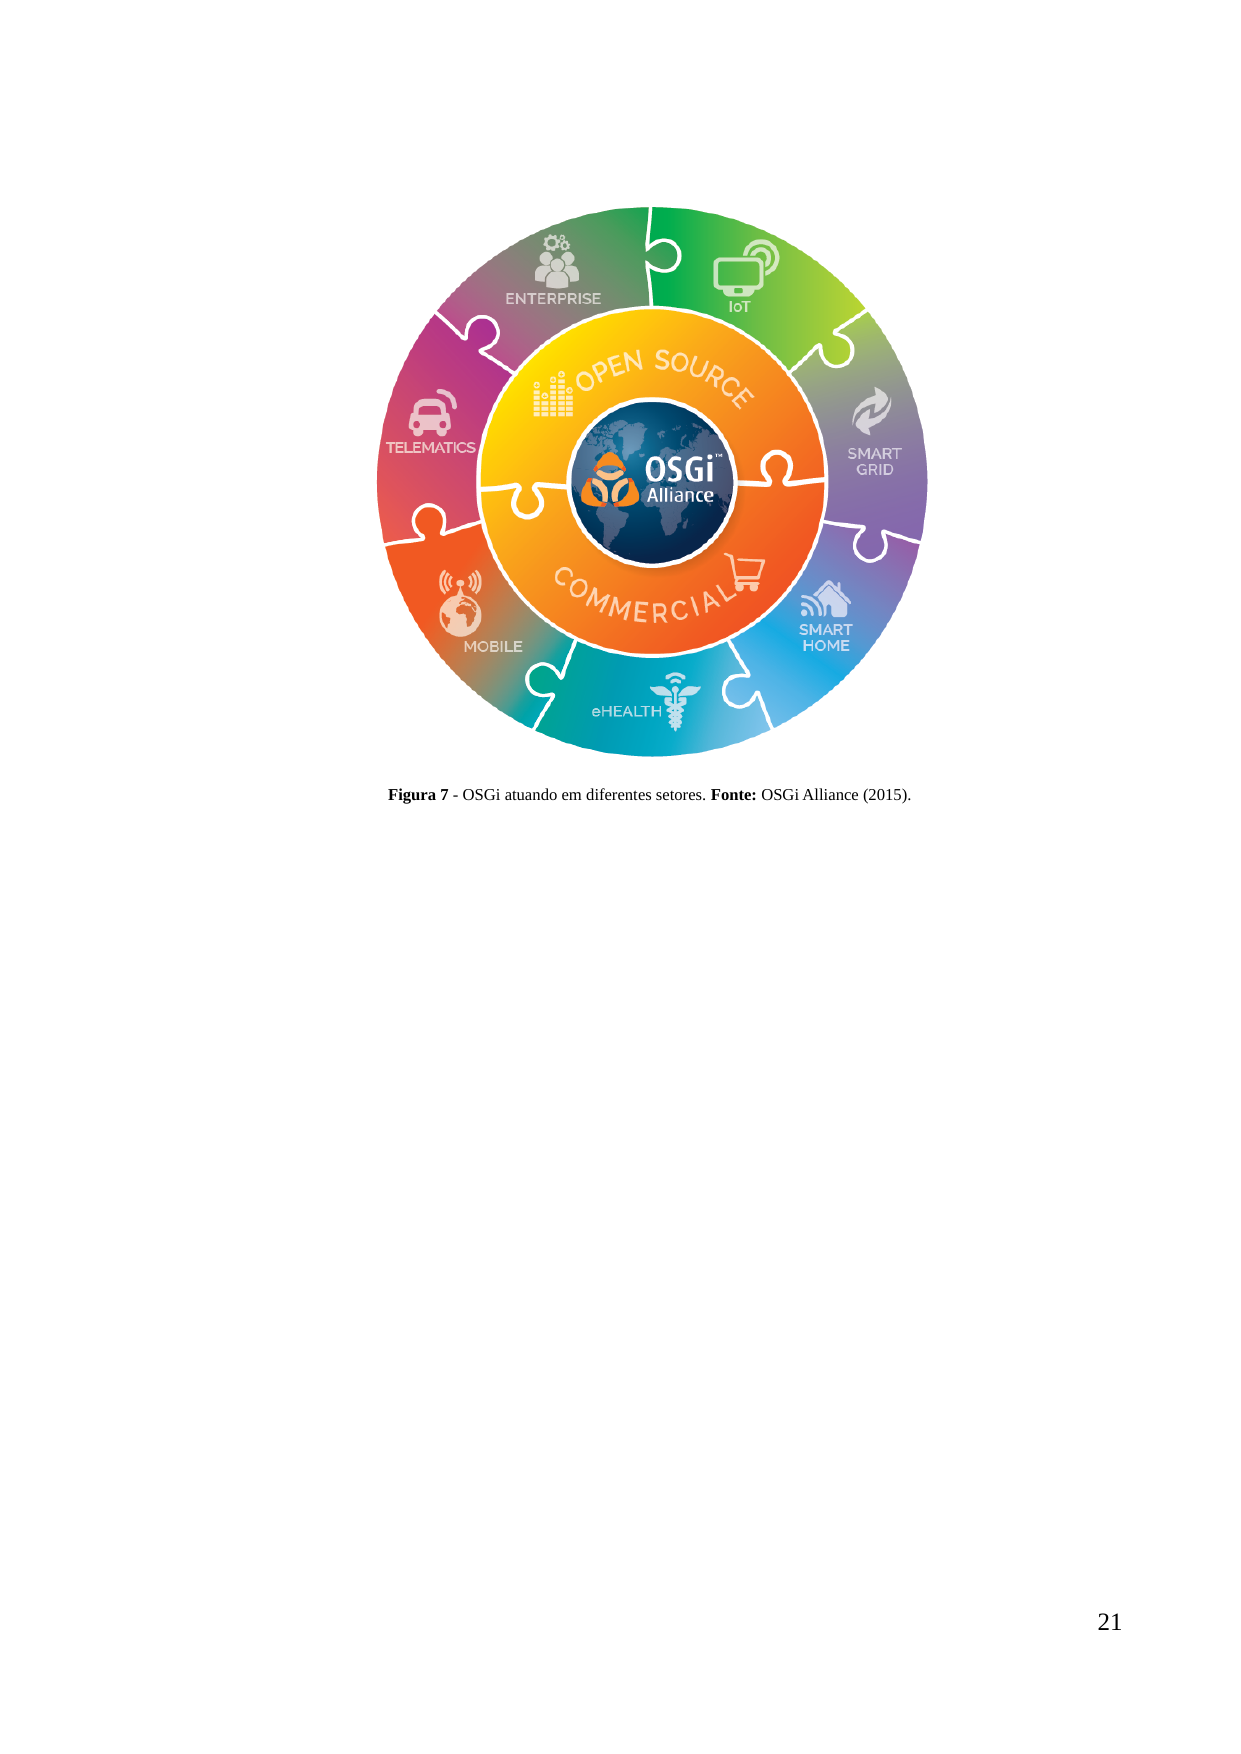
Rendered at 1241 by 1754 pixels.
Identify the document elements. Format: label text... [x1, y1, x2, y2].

text Figura 7 - OSGi atuando em diferentes setores. Fonte: OSGi Alliance (2015). [340, 785, 959, 804]
picture [340, 177, 960, 785]
